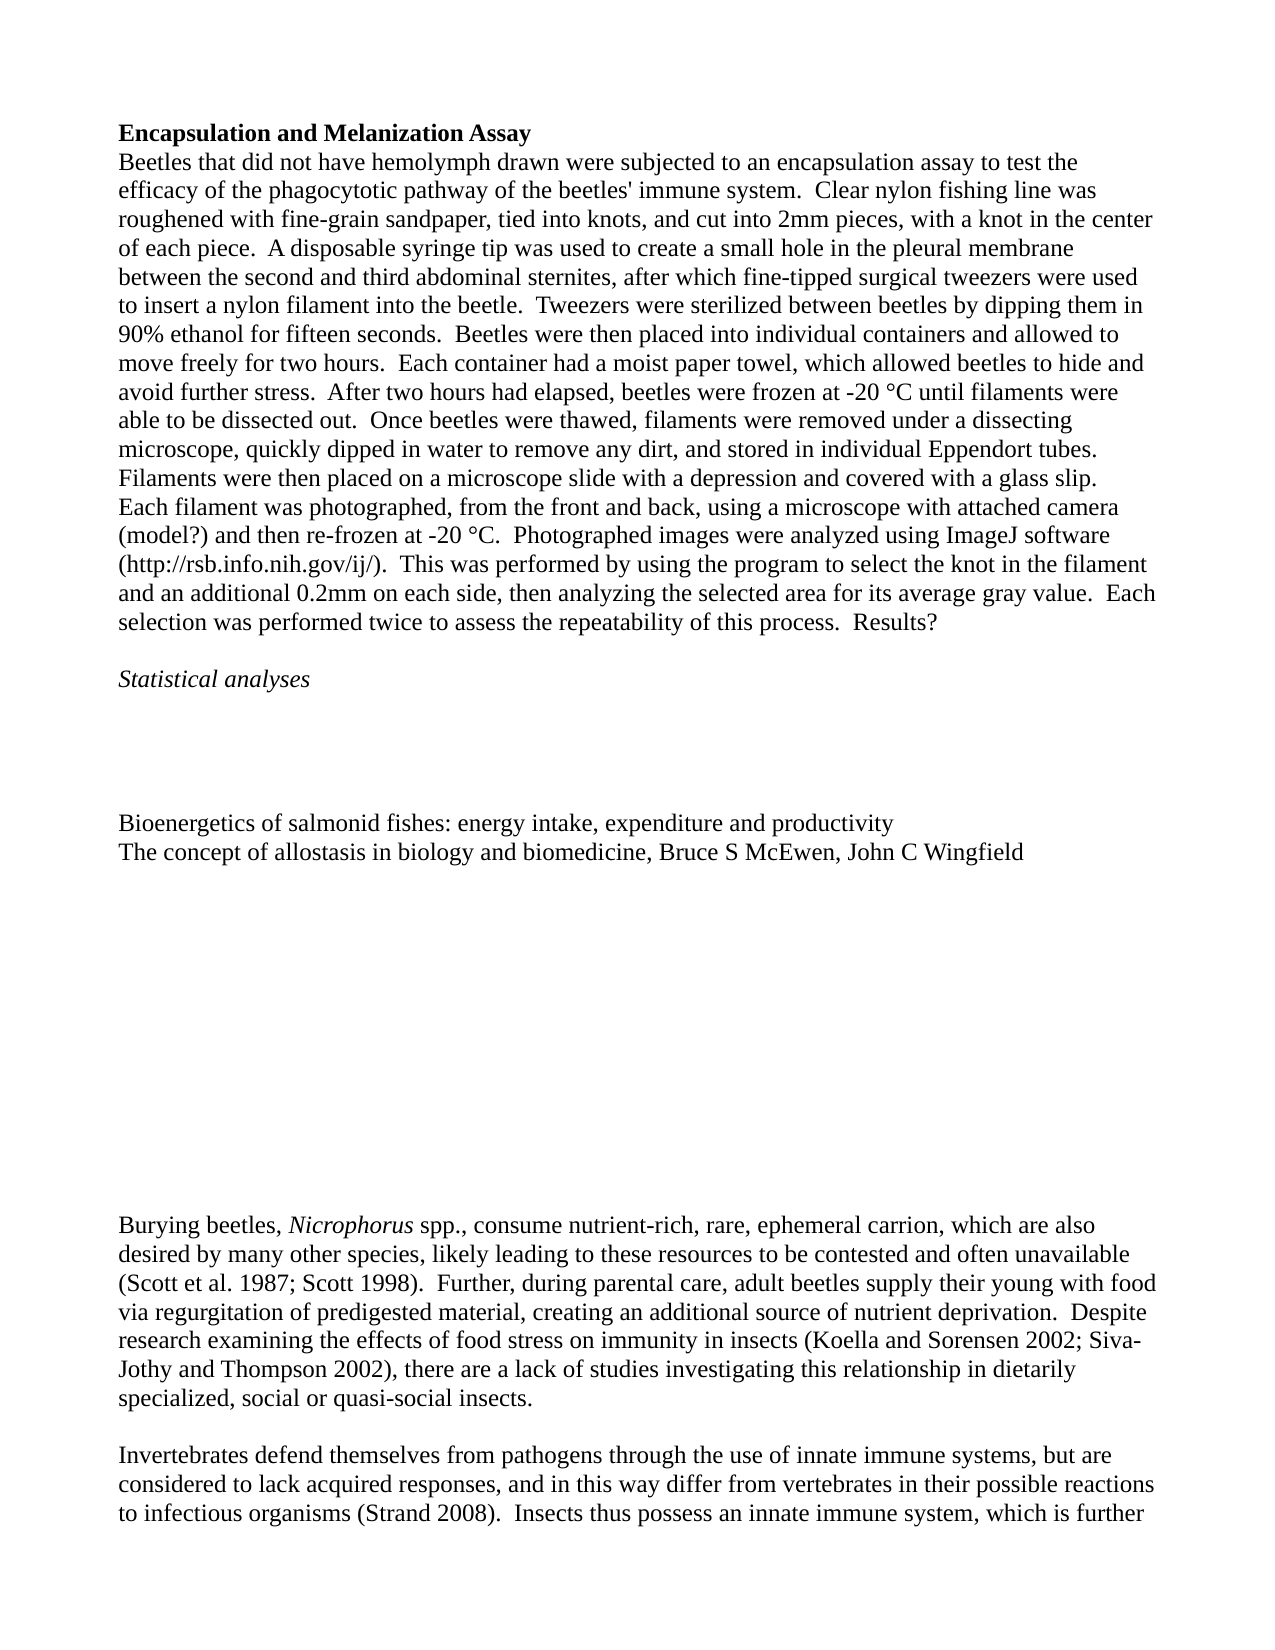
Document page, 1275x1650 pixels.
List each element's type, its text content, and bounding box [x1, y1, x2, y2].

text Statistical analyses [118, 664, 1157, 693]
text Beetles that did not have hemolymph drawn were subjected to an encapsulation assay to test the efficacy of the phagocytotic pathway of the beetles' immune system. Clear nylon fishing line was roughened with fine-grain sandpaper, tied into knots, and cut into 2mm pieces, with a knot in the center of each piece. A disposable syringe tip was used to create a small hole in the pleural membrane between the second and third abdominal sternites, after which fine-tipped surgical tweezers were used to insert a nylon filament into the beetle. Tweezers were sterilized between beetles by dipping them in 90% ethanol for fifteen seconds. Beetles were then placed into individual containers and allowed to move freely for two hours. Each container had a moist paper towel, which allowed beetles to hide and avoid further stress. After two hours had elapsed, beetles were frozen at -20 °C until filaments were able to be dissected out. Once beetles were thawed, filaments were removed under a dissecting microscope, quickly dipped in water to remove any dirt, and stored in individual Eppendort tubes. Filaments were then placed on a microscope slide with a depression and covered with a glass slip. Each filament was photographed, from the front and back, using a microscope with attached camera (model?) and then re-frozen at -20 °C. Photographed images were analyzed using ImageJ software (http://rsb.info.nih.gov/ij/). This was performed by using the program to select the knot in the filament and an additional 0.2mm on each side, then analyzing the selected area for its average gray value. Each selection was performed twice to assess the repeatability of this process. Results? [118, 147, 1157, 636]
text Bioenergetics of salmonid fishes: energy intake, expenditure and productivity [118, 808, 1157, 837]
text The concept of allostasis in biology and biomedicine, Bruce S McEwen, John C Wingfield [118, 837, 1157, 866]
text Encapsulation and Melanization Assay [118, 118, 1157, 147]
text Invertebrates defend themselves from pathogens through the use of innate immune systems, but are considered to lack acquired responses, and in this way differ from vertebrates in their possible reactions to infectious organisms (Strand 2008). Insects thus possess an innate immune system, which is further [118, 1441, 1157, 1527]
text Burying beetles, Nicrophorus spp., consume nutrient-rich, rare, ephemeral carrion, which are also desired by many other species, likely leading to these resources to be contested and often unavailable (Scott et al. 1987; Scott 1998). Further, during parental care, adult beetles supply their young with food via regurgitation of predigested material, creating an additional source of nutrient deprivation. Despite research examining the effects of food stress on immunity in insects (Koella and Sorensen 2002; Siva-Jothy and Thompson 2002), there are a lack of studies investigating this relationship in dietarily specialized, social or quasi-social insects. [118, 1211, 1157, 1412]
